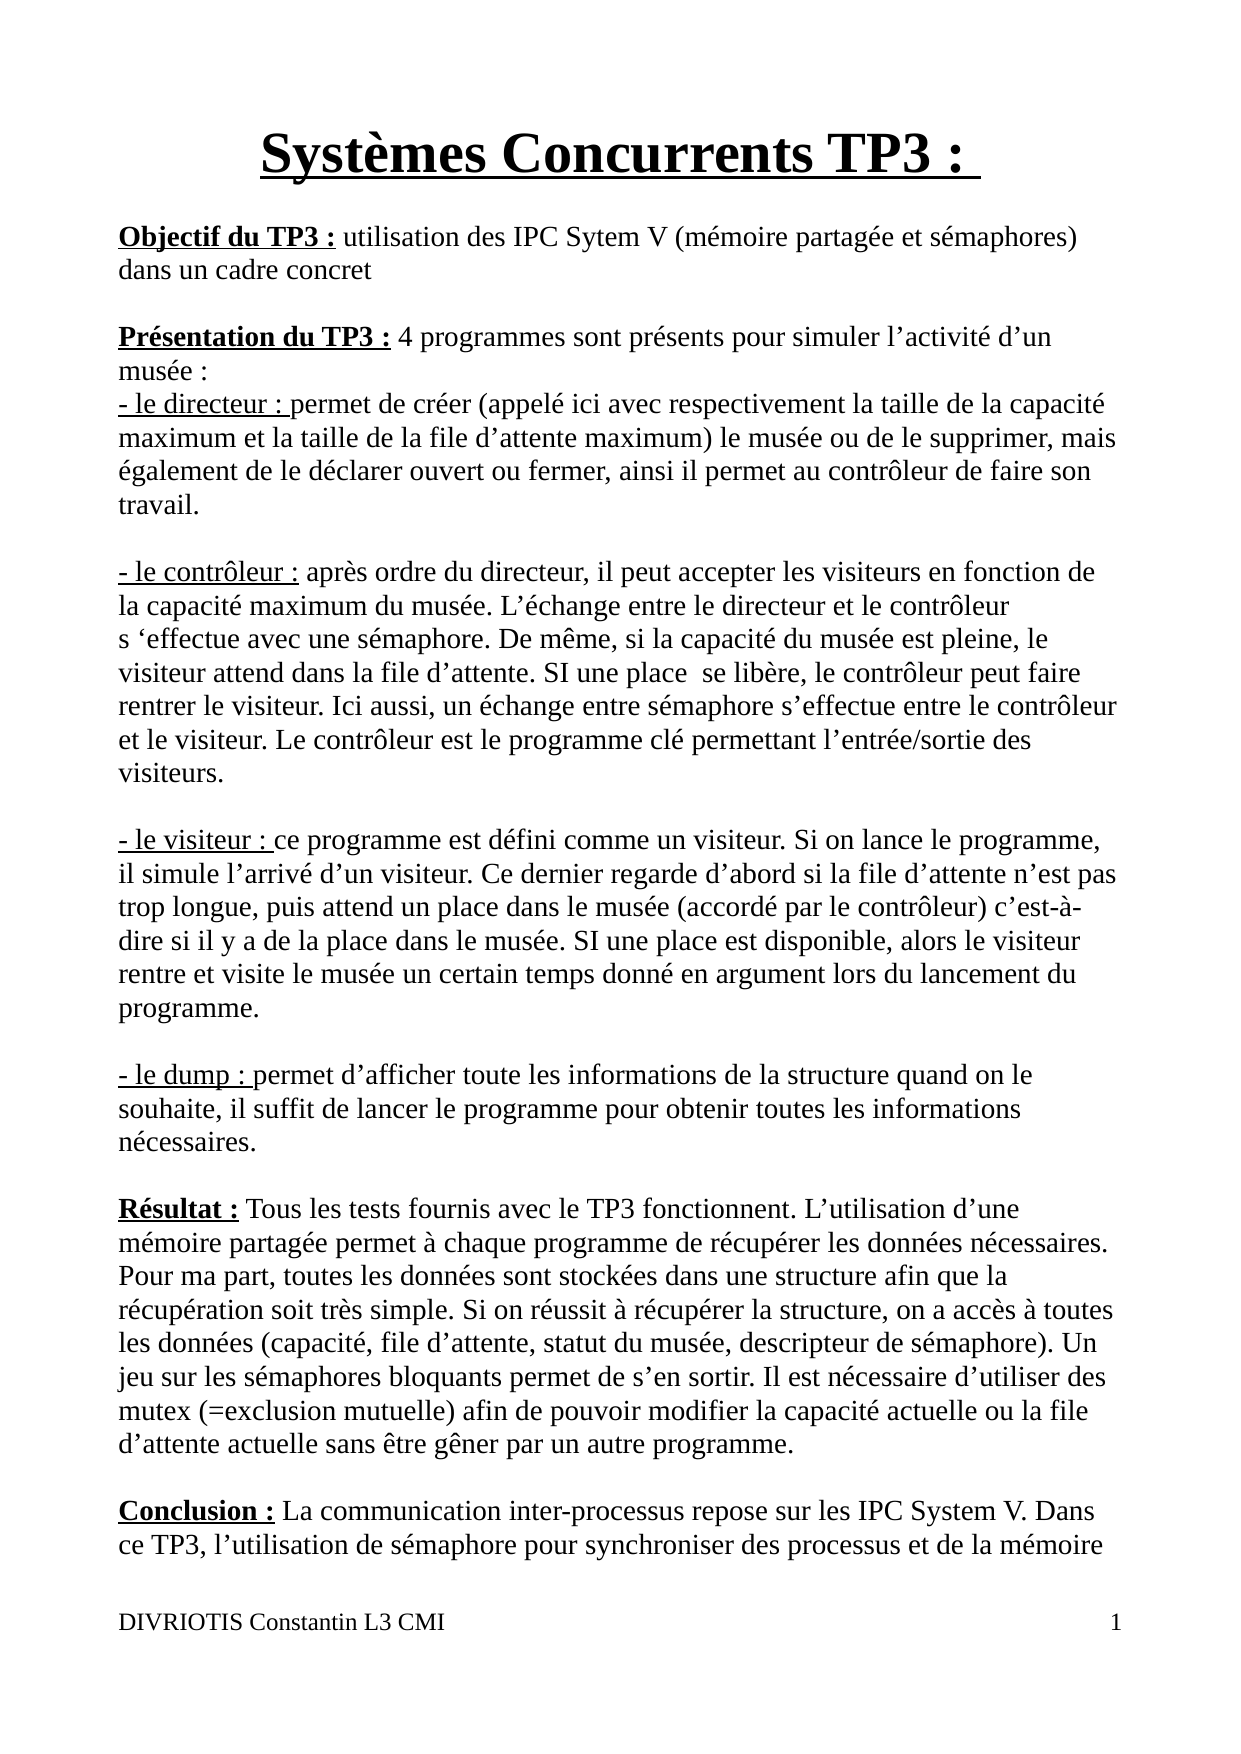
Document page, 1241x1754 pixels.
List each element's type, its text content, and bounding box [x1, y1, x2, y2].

text - le dump : permet d’afficher toute les informations de la structure quand on le souhaite, il suffit de lancer le programme pour obtenir toutes les informations nécessaires. [118, 1057, 1122, 1158]
text - le contrôleur : après ordre du directeur, il peut accepter les visiteurs en fonction de la capacité maximum du musée. L’échange entre le directeur et le contrôleur s ‘effectue avec une sémaphore. De même, si la capacité du musée est pleine, le visiteur attend dans la file d’attente. SI une place se libère, le contrôleur peut faire rentrer le visiteur. Ici aussi, un échange entre sémaphore s’effectue entre le contrôleur et le visiteur. Le contrôleur est le programme clé permettant l’entrée/sortie des visiteurs. [118, 554, 1122, 789]
text Résultat : Tous les tests fournis avec le TP3 fonctionnent. L’utilisation d’une mémoire partagée permet à chaque programme de récupérer les données nécessaires. Pour ma part, toutes les données sont stockées dans une structure afin que la récupération soit très simple. Si on réussit à récupérer la structure, on a accès à toutes les données (capacité, file d’attente, statut du musée, descripteur de sémaphore). Un jeu sur les sémaphores bloquants permet de s’en sortir. Il est nécessaire d’utiliser des mutex (=exclusion mutuelle) afin de pouvoir modifier la capacité actuelle ou la file d’attente actuelle sans être gêner par un autre programme. [118, 1191, 1122, 1460]
text Systèmes Concurrents TP3 : [118, 118, 1122, 185]
text Objectif du TP3 : utilisation des IPC Sytem V (mémoire partagée et sémaphores) dans un cadre concret [118, 219, 1122, 286]
text - le directeur : permet de créer (appelé ici avec respectivement la taille de la capacité maximum et la taille de la file d’attente maximum) le musée ou de le supprimer, mais également de le déclarer ouvert ou fermer, ainsi il permet au contrôleur de faire son travail. [118, 386, 1122, 521]
text Conclusion : La communication inter-processus repose sur les IPC System V. Dans ce TP3, l’utilisation de sémaphore pour synchroniser des processus et de la mémoire [118, 1493, 1122, 1560]
text Présentation du TP3 : 4 programmes sont présents pour simuler l’activité d’un musée : [118, 319, 1122, 386]
text - le visiteur : ce programme est défini comme un visiteur. Si on lance le programme, il simule l’arrivé d’un visiteur. Ce dernier regarde d’abord si la file d’attente n’est pas trop longue, puis attend un place dans le musée (accordé par le contrôleur) c’est-à-dire si il y a de la place dans le musée. SI une place est disponible, alors le visiteur rentre et visite le musée un certain temps donné en argument lors du lancement du programme. [118, 822, 1122, 1024]
